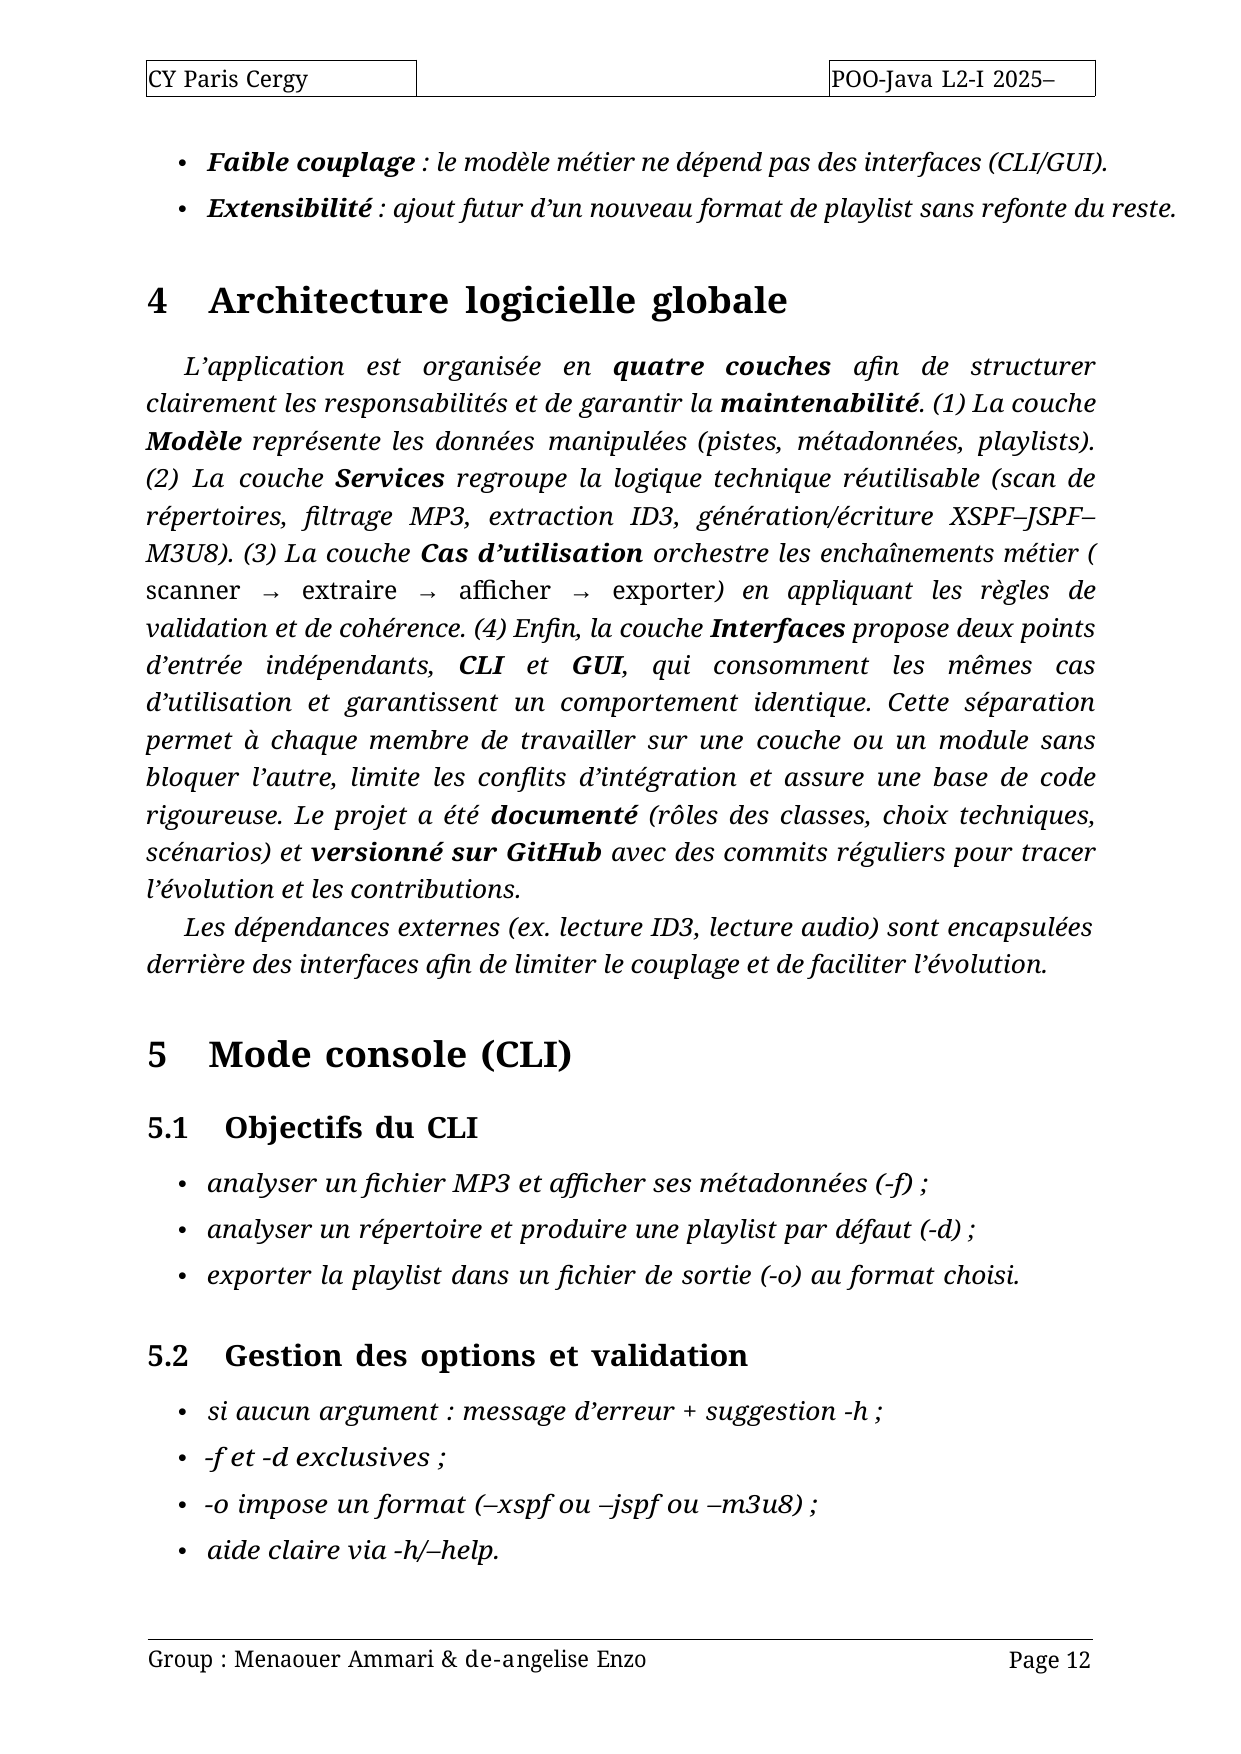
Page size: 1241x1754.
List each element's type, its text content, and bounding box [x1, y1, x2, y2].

list -o impose un format (–xspf ou –jspf ou –m3u8) ; [178, 1486, 1180, 1520]
list Extensibilité : ajout futur d’un nouveau format de playlist sans refonte du reste. [178, 191, 1180, 225]
text Les dépendances externes (ex. lecture ID3, lecture audio) sont encapsulées derrière des interfaces afin de limiter le couplage et de faciliter l’évolution. [146, 909, 1093, 981]
list Faible couplage : le modèle métier ne dépend pas des interfaces (CLI/GUI). [178, 145, 1180, 179]
list -f et -d exclusives ; [178, 1440, 1180, 1474]
subtitle Objectifs du CLI [147, 1107, 1180, 1147]
list analyser un fichier MP3 et afficher ses métadonnées (-f) ; [178, 1165, 1180, 1199]
list si aucun argument : message d’erreur + suggestion -h ; [178, 1394, 1180, 1428]
subtitle Gestion des options et validation [147, 1336, 1180, 1375]
list analyser un répertoire et produire une playlist par défaut (-d) ; [178, 1212, 1180, 1246]
subtitle Architecture logicielle globale [147, 275, 1180, 323]
subtitle Mode console (CLI) [147, 1029, 1180, 1077]
text L’application est organisée en quatre couches afin de structurer clairement les responsabilités et de garantir la maintenabilité. (1) La couche Modèle représente les données manipulées (pistes, métadonnées, playlists). (2) La couche Services regroupe la logique technique réutilisable (scan de répertoires, filtrage MP3, extraction ID3, génération/écriture XSPF–JSPF–M3U8). (3) La couche Cas d’utilisation orchestre les enchaînements métier ( scanner → extraire → afficher → exporter) en appliquant les règles de validation et de cohérence. (4) Enfin, la couche Interfaces propose deux points d’entrée indépendants, CLI et GUI, qui consomment les mêmes cas d’utilisation et garantissent un comportement identique. Cette séparation permet à chaque membre de travailler sur une couche ou un module sans bloquer l’autre, limite les conflits d’intégration et assure une base de code rigoureuse. Le projet a été documenté (rôles des classes, choix techniques, scénarios) et versionné sur GitHub avec des commits réguliers pour tracer l’évolution et les contributions. [146, 348, 1096, 906]
list aide claire via -h/–help. [178, 1532, 1180, 1567]
list exporter la playlist dans un fichier de sortie (-o) au format choisi. [178, 1258, 1180, 1292]
